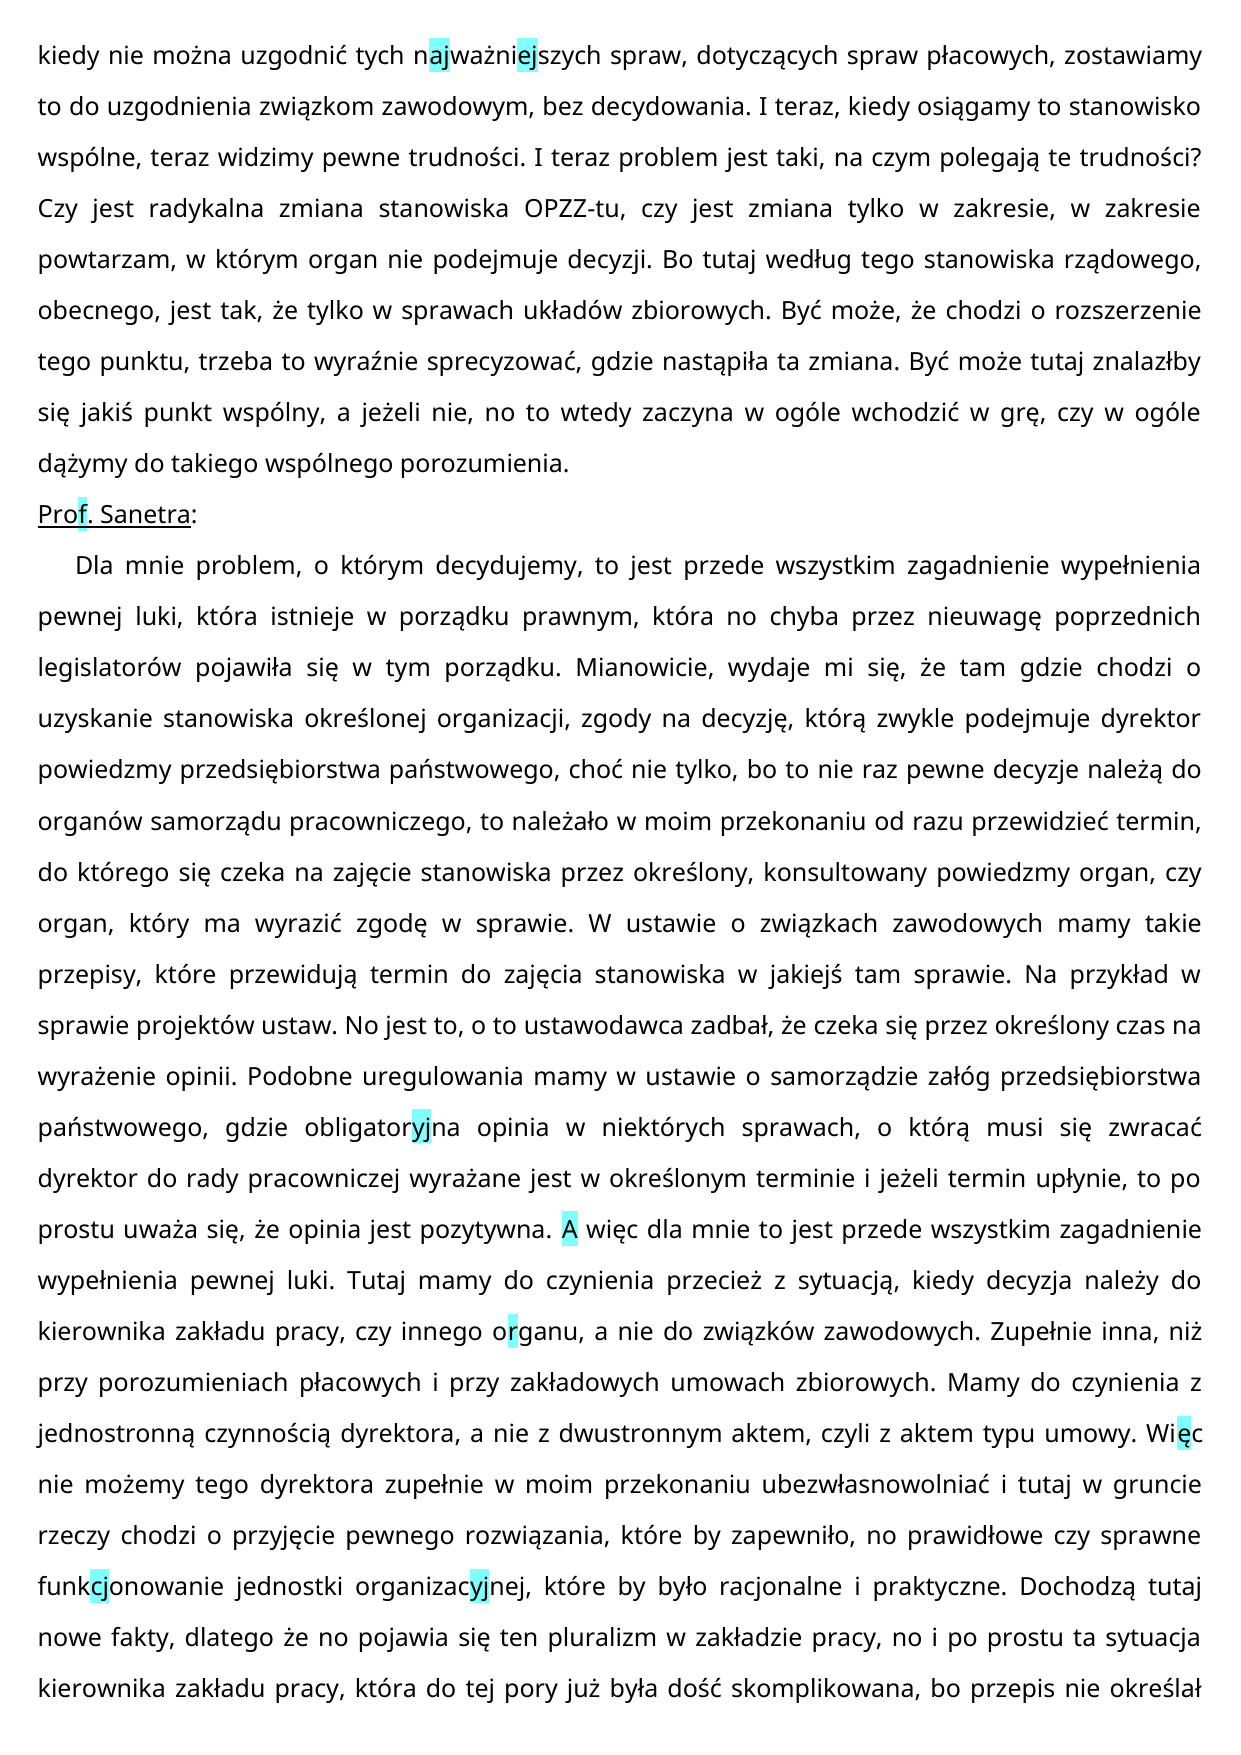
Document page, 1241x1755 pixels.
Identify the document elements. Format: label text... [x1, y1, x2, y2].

text Prof. Sanetra: [37, 497, 1203, 531]
text Dla mnie problem, o którym decydujemy, to jest przede wszystkim zagadnienie wypełnienia pewnej luki, która istnieje w porządku prawnym, która no chyba przez nieuwagę poprzednich legislatorów pojawiła się w tym porządku. Mianowicie, wydaje mi się, że tam gdzie chodzi o uzyskanie stanowiska określonej organizacji, zgody na decyzję, którą zwykle podejmuje dyrektor powiedzmy przedsiębiorstwa państwowego, choć nie tylko, bo to nie raz pewne decyzje należą do organów samorządu pracowniczego, to należało w moim przekonaniu od razu przewidzieć termin, do którego się czeka na zajęcie stanowiska przez określony, konsultowany powiedzmy organ, czy organ, który ma wyrazić zgodę w sprawie. W ustawie o związkach zawodowych mamy takie przepisy, które przewidują termin do zajęcia stanowiska w jakiejś tam sprawie. Na przykład w sprawie projektów ustaw. No jest to, o to ustawodawca zadbał, że czeka się przez określony czas na wyrażenie opinii. Podobne uregulowania mamy w ustawie o samorządzie załóg przedsiębiorstwa państwowego, gdzie obligatoryjna opinia w niektórych sprawach, o którą musi się zwracać dyrektor do rady pracowniczej wyrażane jest w określonym terminie i jeżeli termin upłynie, to po prostu uważa się, że opinia jest pozytywna. A więc dla mnie to jest przede wszystkim zagadnienie wypełnienia pewnej luki. Tutaj mamy do czynienia przecież z sytuacją, kiedy decyzja należy do kierownika zakładu pracy, czy innego organu, a nie do związków zawodowych. Zupełnie inna, niż przy porozumieniach płacowych i przy zakładowych umowach zbiorowych. Mamy do czynienia z jednostronną czynnością dyrektora, a nie z dwustronnym aktem, czyli z aktem typu umowy. Więc nie możemy tego dyrektora zupełnie w moim przekonaniu ubezwłasnowolniać i tutaj w gruncie rzeczy chodzi o przyjęcie pewnego rozwiązania, które by zapewniło, no prawidłowe czy sprawne funkcjonowanie jednostki organizacyjnej, które by było racjonalne i praktyczne. Dochodzą tutaj nowe fakty, dlatego że no pojawia się ten pluralizm w zakładzie pracy, no i po prostu ta sytuacja kierownika zakładu pracy, która do tej pory już była dość skomplikowana, bo przepis nie określał [37, 548, 1203, 1705]
text kiedy nie można uzgodnić tych najważniejszych spraw, dotyczących spraw płacowych, zostawiamy to do uzgodnienia związkom zawodowym, bez decydowania. I teraz, kiedy osiągamy to stanowisko wspólne, teraz widzimy pewne trudności. I teraz problem jest taki, na czym polegają te trudności? Czy jest radykalna zmiana stanowiska OPZZ-tu, czy jest zmiana tylko w zakresie, w zakresie powtarzam, w którym organ nie podejmuje decyzji. Bo tutaj według tego stanowiska rządowego, obecnego, jest tak, że tylko w sprawach układów zbiorowych. Być może, że chodzi o rozszerzenie tego punktu, trzeba to wyraźnie sprecyzować, gdzie nastąpiła ta zmiana. Być może tutaj znalazłby się jakiś punkt wspólny, a jeżeli nie, no to wtedy zaczyna w ogóle wchodzić w grę, czy w ogóle dążymy do takiego wspólnego porozumienia. [37, 37, 1203, 480]
